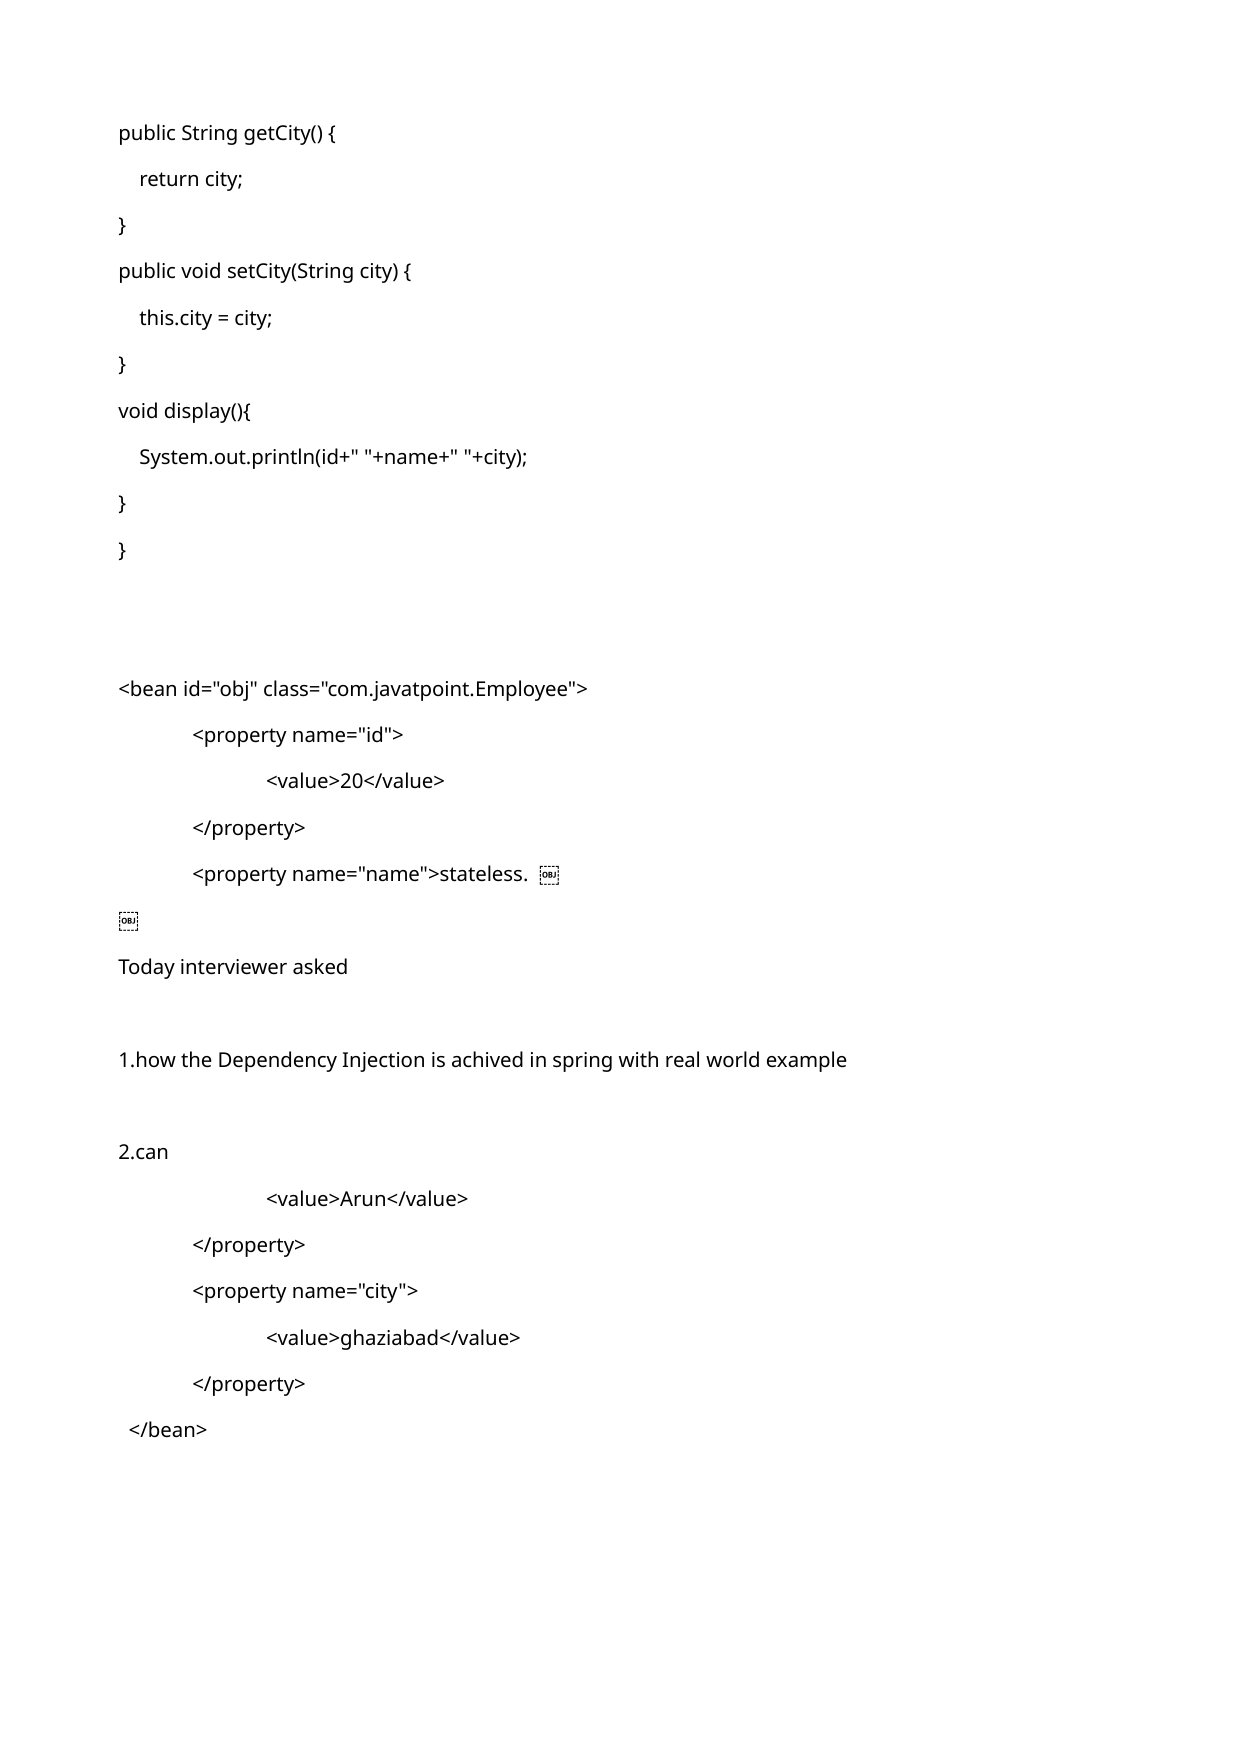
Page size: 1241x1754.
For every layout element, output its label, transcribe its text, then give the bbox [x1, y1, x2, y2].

text <value>20</value> [118, 767, 1122, 795]
text System.out.println(id+" "+name+" "+city); [118, 443, 1122, 470]
text void display(){ [118, 396, 1122, 424]
text <bean id="obj" class="com.javatpoint.Employee"> [118, 674, 1122, 702]
text <value>Arun</value> [118, 1184, 1122, 1212]
text 1.how the Dependency Injection is achived in spring with real world example [118, 1045, 1122, 1073]
text Today interviewer asked [118, 952, 1122, 980]
text this.city = city; [118, 303, 1122, 331]
text public void setCity(String city) { [118, 257, 1122, 285]
text </property> [118, 813, 1122, 841]
text return city; [118, 164, 1122, 192]
text 2.can [118, 1138, 1122, 1166]
text ￼ [118, 906, 1122, 934]
text </property> [118, 1231, 1122, 1258]
text public String getCity() { [118, 118, 1122, 146]
text </bean> [118, 1416, 1122, 1444]
text } [118, 211, 1122, 238]
text <property name="id"> [118, 721, 1122, 748]
text } [118, 489, 1122, 517]
text </property> [118, 1370, 1122, 1397]
text <property name="name">stateless. ￼ [118, 860, 1122, 887]
text } [118, 535, 1122, 563]
text <value>ghaziabad</value> [118, 1323, 1122, 1351]
text <property name="city"> [118, 1277, 1122, 1305]
text } [118, 350, 1122, 378]
